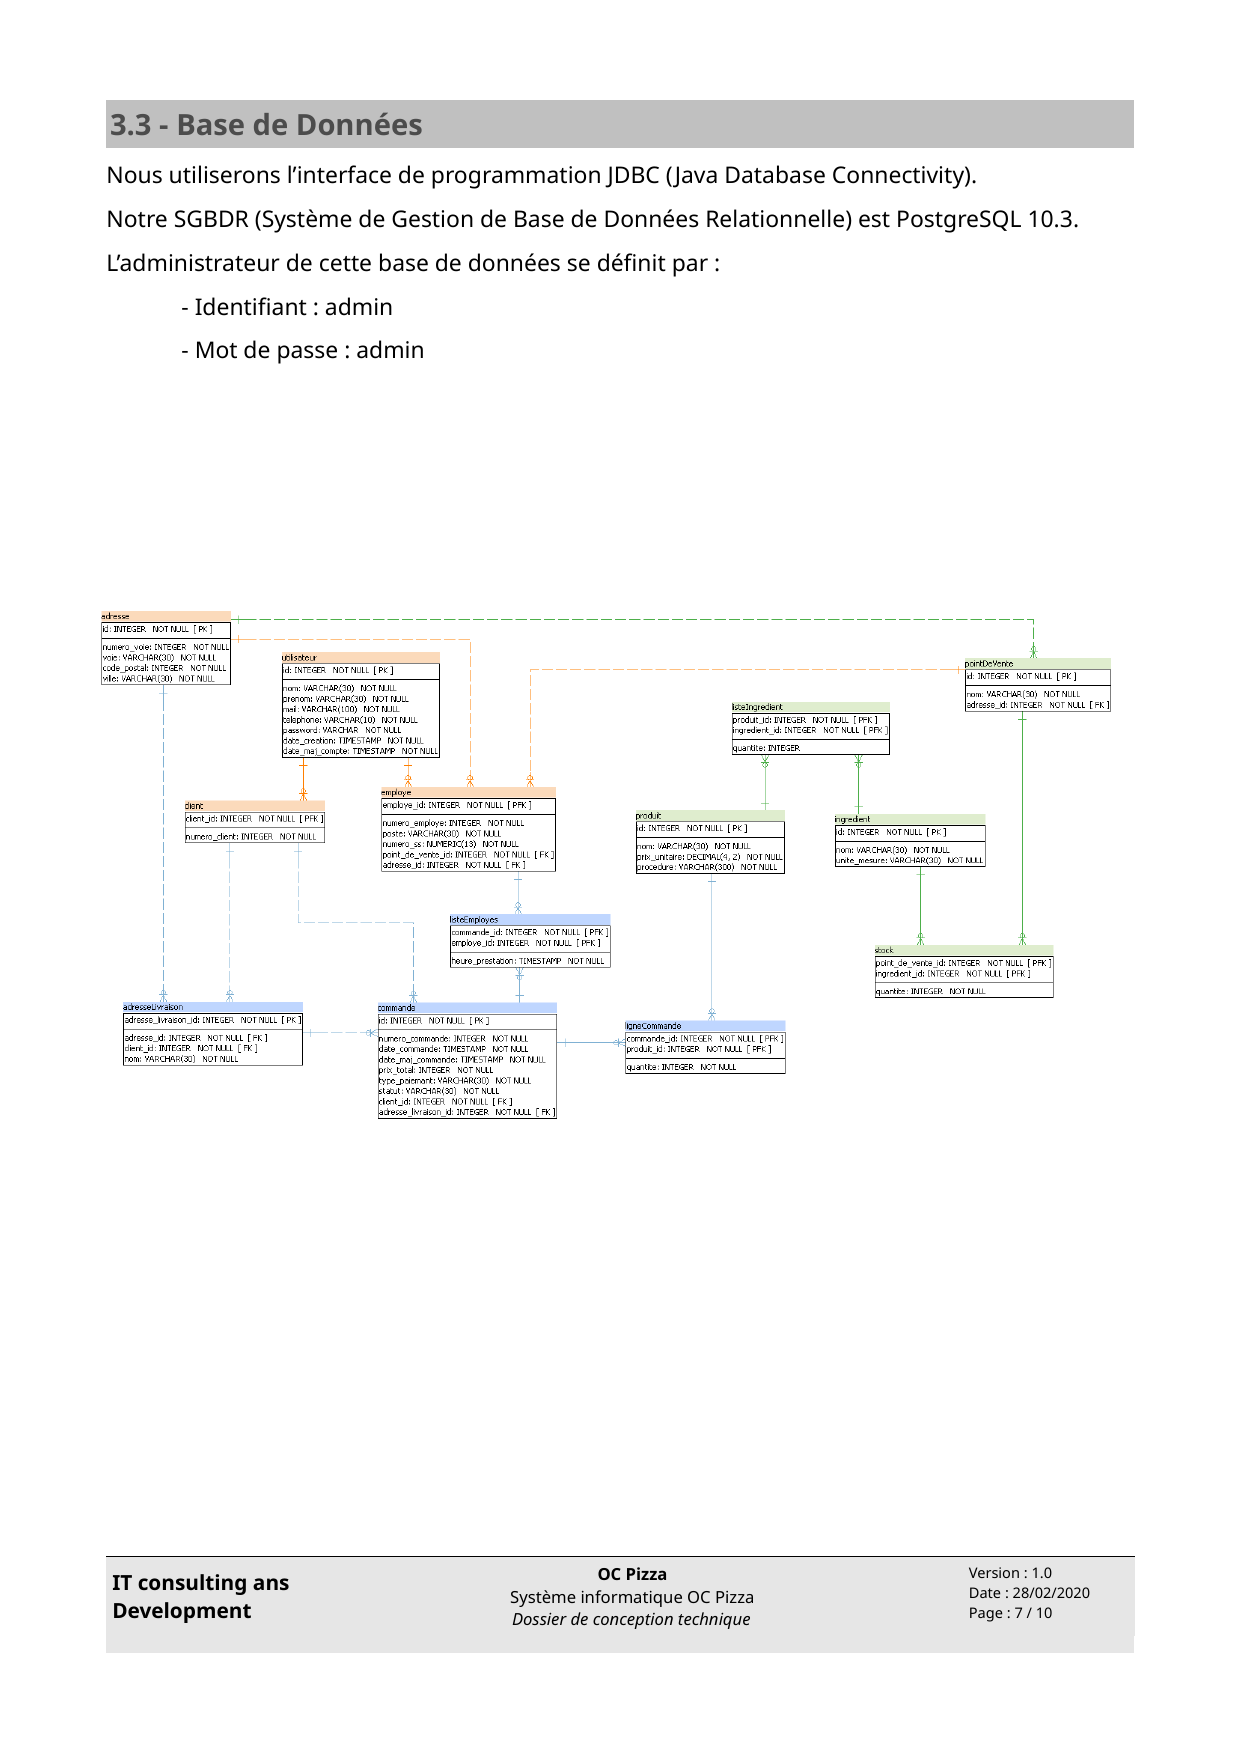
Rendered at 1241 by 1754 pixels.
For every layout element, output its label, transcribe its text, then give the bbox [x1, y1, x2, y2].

picture [93, 601, 1122, 1125]
text - Identifiant : admin [106, 291, 1134, 322]
text L’administrateur de cette base de données se définit par : [106, 247, 1134, 278]
text Nous utiliserons l’interface de programmation JDBC (Java Database Connectivity). [106, 159, 1134, 191]
text - Mot de passe : admin [106, 334, 1134, 366]
text Notre SGBDR (Système de Gestion de Base de Données Relationnelle) est PostgreSQL 10.3. [106, 203, 1134, 234]
subtitle Base de Données [107, 101, 1133, 147]
